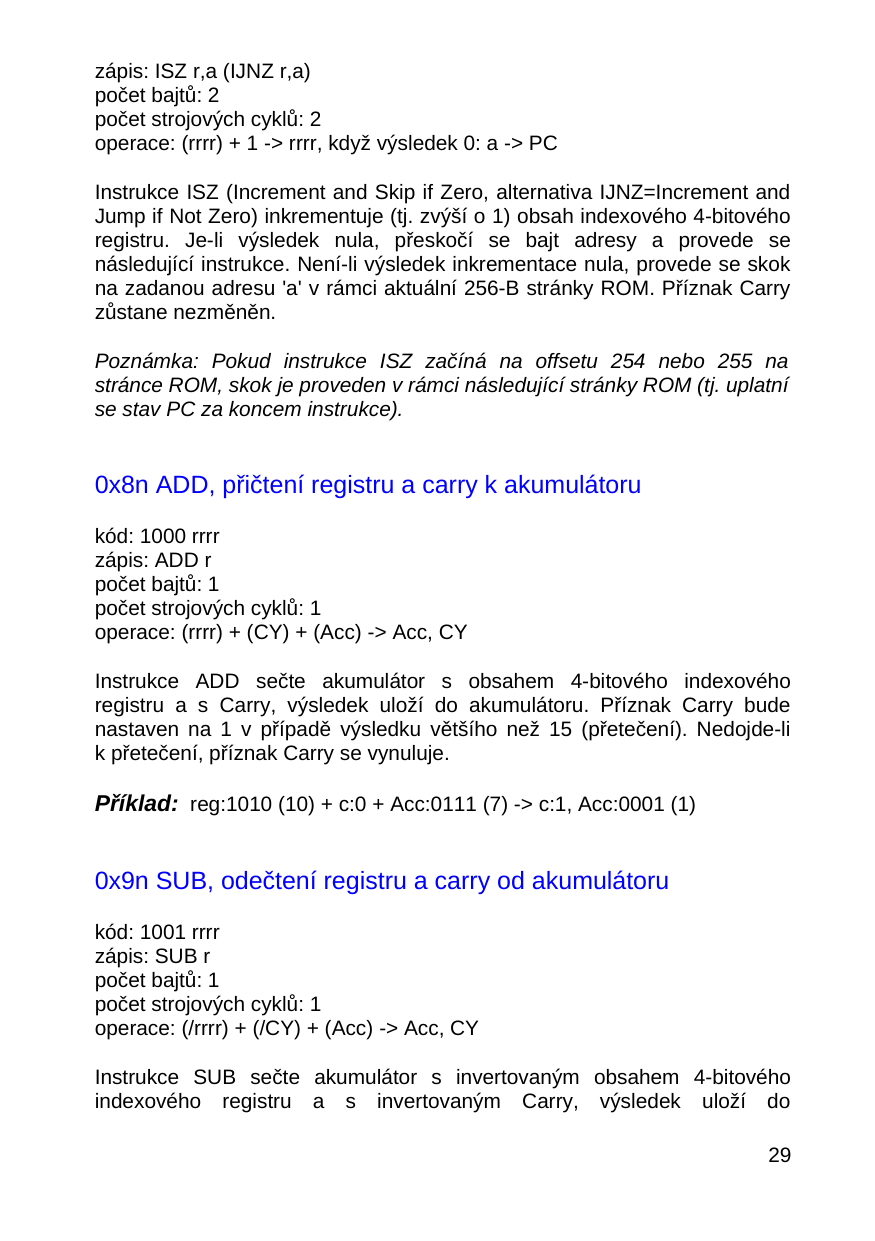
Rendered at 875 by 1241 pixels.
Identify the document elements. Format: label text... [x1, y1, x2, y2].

text počet bajtů: 2 [94, 83, 791, 107]
text operace: (/rrrr) + (/CY) + (Acc) -> Acc, CY [94, 1016, 791, 1040]
subtitle 0x9n SUB, odečtení registru a carry od akumulátoru [94, 866, 791, 895]
text Instrukce ISZ (Increment and Skip if Zero, alternativa IJNZ=Increment and Jump if Not Zero) inkrementuje (tj. zvýší o 1) obsah indexového 4-bitového registru. Je-li výsledek nula, přeskočí se bajt adresy a provede se následující instrukce. Není-li výsledek inkrementace nula, provede se skok na zadanou adresu 'a' v rámci aktuální 256-B stránky ROM. Příznak Carry zůstane nezměněn. [94, 180, 791, 324]
text počet strojových cyklů: 1 [94, 992, 791, 1016]
text kód: 1001 rrrr [94, 920, 791, 944]
text počet bajtů: 1 [94, 572, 791, 596]
text zápis: ADD r [94, 548, 791, 572]
text zápis: SUB r [94, 944, 791, 968]
text Poznámka: Pokud instrukce ISZ začíná na offsetu 254 nebo 255 na stránce ROM, skok je proveden v rámci následující stránky ROM (tj. uplatní se stav PC za koncem instrukce). [94, 349, 791, 421]
text počet strojových cyklů: 2 [94, 107, 791, 131]
text zápis: ISZ r,a (IJNZ r,a) [94, 59, 791, 83]
text počet bajtů: 1 [94, 968, 791, 992]
text Instrukce SUB sečte akumulátor s invertovaným obsahem 4-bitového indexového registru a s invertovaným Carry, výsledek uloží do [94, 1065, 791, 1113]
text Instrukce ADD sečte akumulátor s obsahem 4-bitového indexového registru a s Carry, výsledek uloží do akumulátoru. Příznak Carry bude nastaven na 1 v případě výsledku většího než 15 (přetečení). Nedojde-li k přetečení, příznak Carry se vynuluje. [94, 669, 791, 765]
text počet strojových cyklů: 1 [94, 596, 791, 620]
text operace: (rrrr) + (CY) + (Acc) -> Acc, CY [94, 620, 791, 644]
text kód: 1000 rrrr [94, 524, 791, 548]
text operace: (rrrr) + 1 -> rrrr, když výsledek 0: a -> PC [94, 131, 791, 155]
subtitle 0x8n ADD, přičtení registru a carry k akumulátoru [94, 471, 791, 499]
text Příklad: reg:1010 (10) + c:0 + Acc:0111 (7) -> c:1, Acc:0001 (1) [94, 790, 791, 816]
